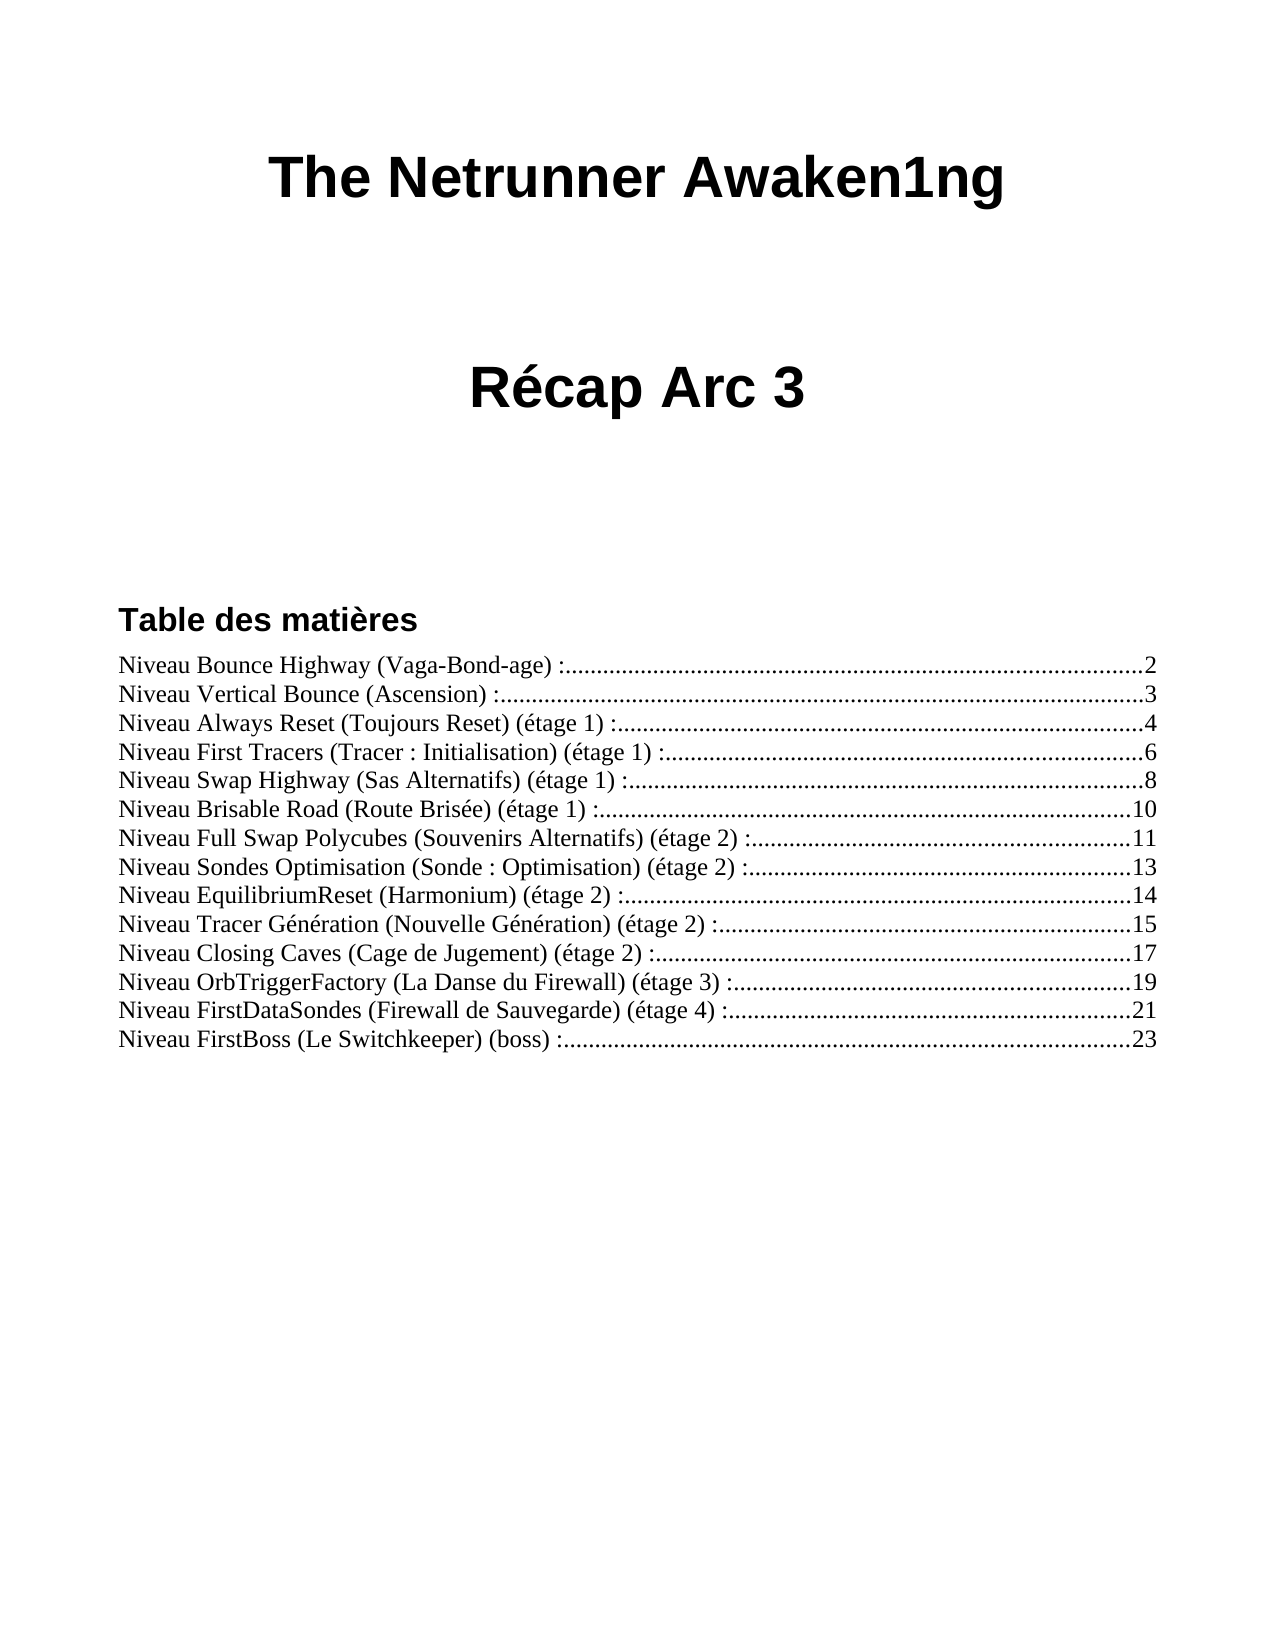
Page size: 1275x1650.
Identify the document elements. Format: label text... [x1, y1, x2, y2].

text Niveau Vertical Bounce (Ascension) : 3 [118, 679, 1157, 708]
title The Netrunner Awaken1ng [118, 143, 1157, 210]
text Niveau Swap Highway (Sas Alternatifs) (étage 1) : 8 [118, 766, 1157, 794]
subtitle Table des matières [118, 600, 1157, 638]
text Niveau Full Swap Polycubes (Souvenirs Alternatifs) (étage 2) : 11 [118, 823, 1157, 852]
text Niveau Closing Caves (Cage de Jugement) (étage 2) : 17 [118, 938, 1157, 967]
text Niveau OrbTriggerFactory (La Danse du Firewall) (étage 3) : 19 [118, 967, 1157, 996]
text Niveau Sondes Optimisation (Sonde : Optimisation) (étage 2) : 13 [118, 852, 1157, 881]
text Niveau Brisable Road (Route Brisée) (étage 1) : 10 [118, 794, 1157, 823]
text Niveau First Tracers (Tracer : Initialisation) (étage 1) : 6 [118, 737, 1157, 766]
text Niveau FirstDataSondes (Firewall de Sauvegarde) (étage 4) : 21 [118, 996, 1157, 1024]
text Niveau Always Reset (Toujours Reset) (étage 1) : 4 [118, 708, 1157, 737]
text Niveau Bounce Highway (Vaga-Bond-age) : 2 [118, 651, 1157, 679]
text Niveau Tracer Génération (Nouvelle Génération) (étage 2) : 15 [118, 909, 1157, 938]
text Niveau FirstBoss (Le Switchkeeper) (boss) : 23 [118, 1024, 1157, 1053]
title Récap Arc 3 [118, 352, 1157, 419]
text Niveau EquilibriumReset (Harmonium) (étage 2) : 14 [118, 881, 1157, 909]
